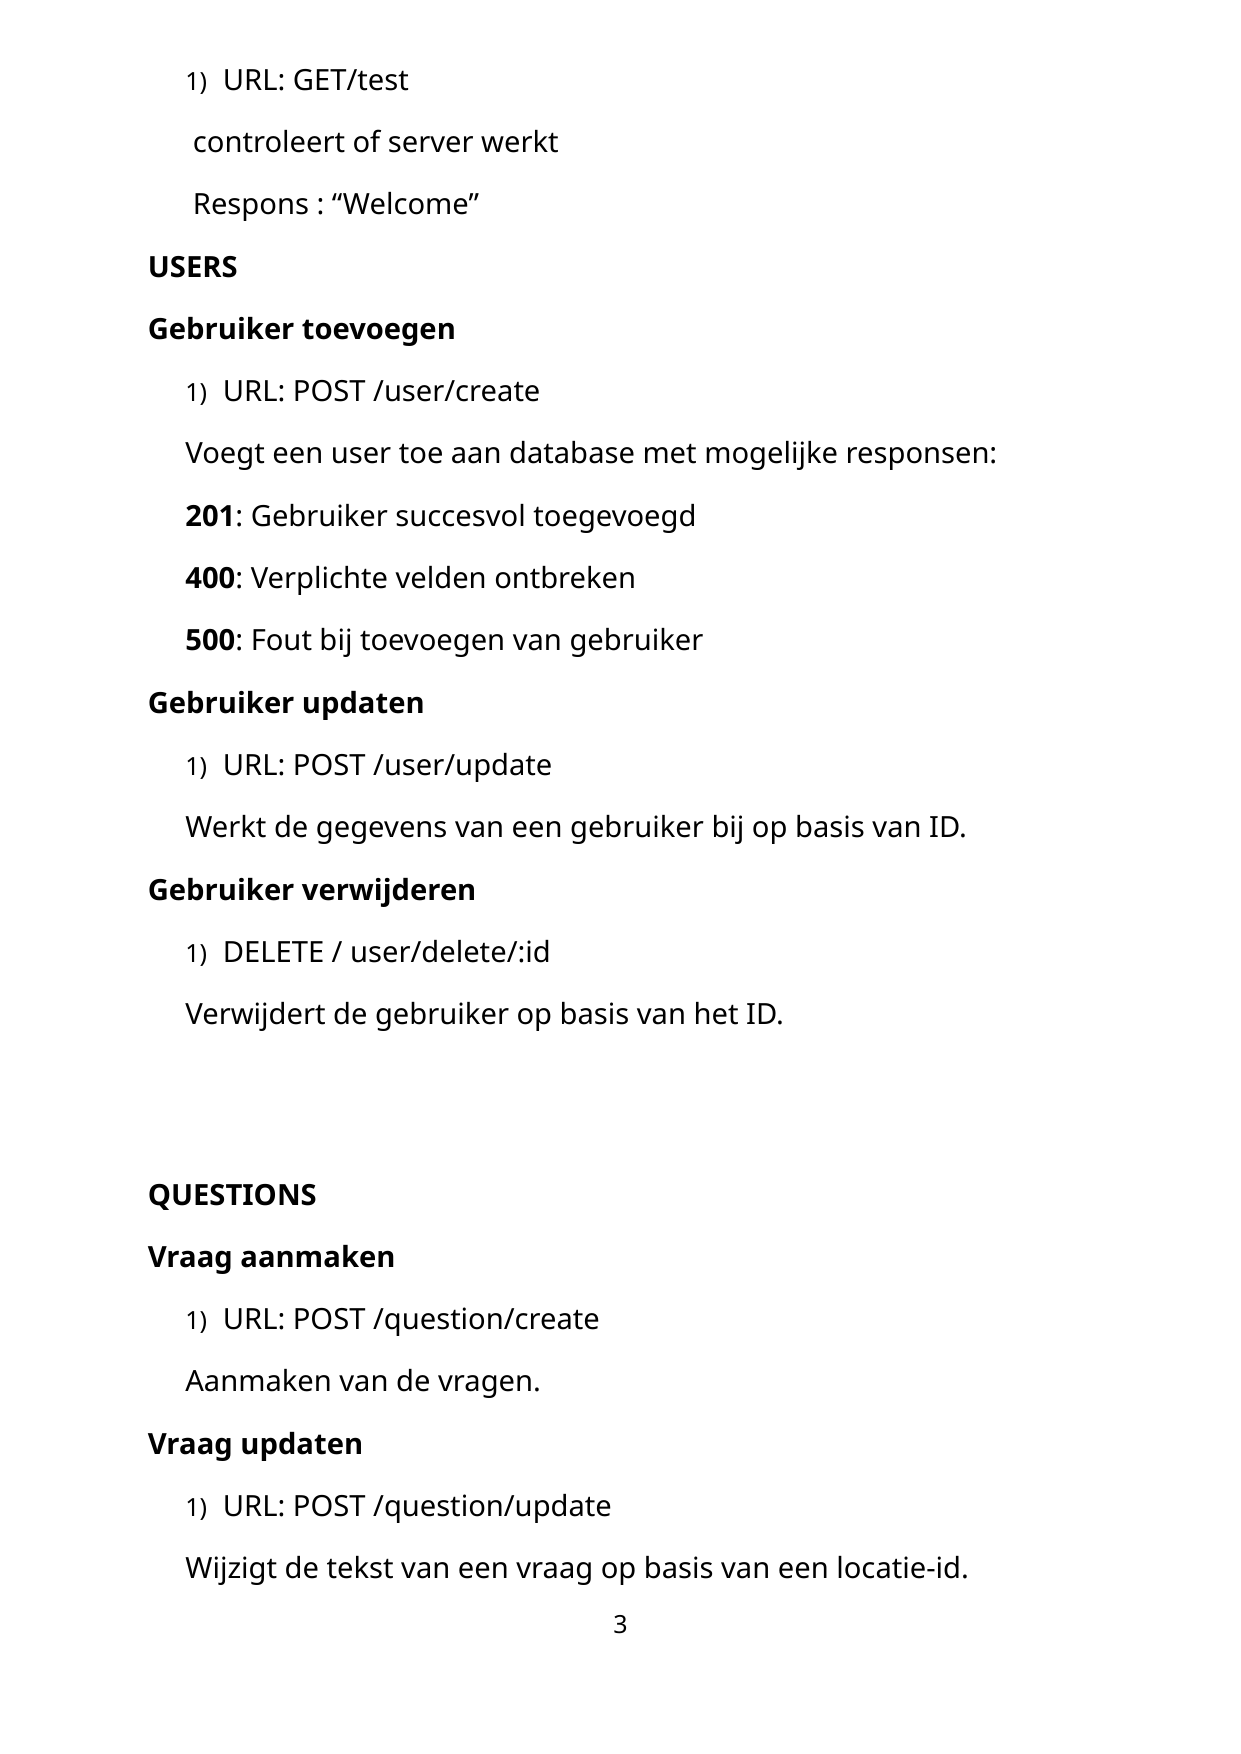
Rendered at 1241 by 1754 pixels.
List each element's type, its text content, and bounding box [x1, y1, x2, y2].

text Gebruiker toevoegen [148, 308, 1093, 348]
text controleert of server werkt [185, 121, 1093, 161]
text Gebruiker verwijderen [148, 869, 1093, 908]
text 500: Fout bij toevoegen van gebruiker [185, 620, 1093, 659]
text 400: Verplichte velden ontbreken [185, 557, 1093, 597]
text Wijzigt de tekst van een vraag op basis van een locatie-id. [185, 1548, 1093, 1587]
text USERS [148, 246, 1093, 286]
text Voegt een user toe aan database met mogelijke responsen: [185, 433, 1093, 472]
list URL: POST /question/create [185, 1298, 1093, 1338]
text Verwijdert de gebruiker op basis van het ID. [148, 993, 1093, 1033]
list URL: POST /question/update [185, 1485, 1093, 1525]
list URL: POST /user/update [185, 744, 1093, 784]
list URL: POST /user/create [185, 371, 1093, 410]
text QUESTIONS [148, 1174, 1093, 1213]
text Werkt de gegevens van een gebruiker bij op basis van ID. [185, 807, 1093, 846]
text 201: Gebruiker succesvol toegevoegd [185, 495, 1093, 535]
text Vraag aanmaken [148, 1236, 1093, 1276]
list URL: GET/test [185, 59, 1093, 99]
list DELETE / user/delete/:id [185, 931, 1093, 971]
text Vraag updaten [148, 1423, 1093, 1463]
text Gebruiker updaten [148, 682, 1093, 722]
text Respons : “Welcome” [185, 184, 1093, 223]
text Aanmaken van de vragen. [185, 1361, 1093, 1400]
